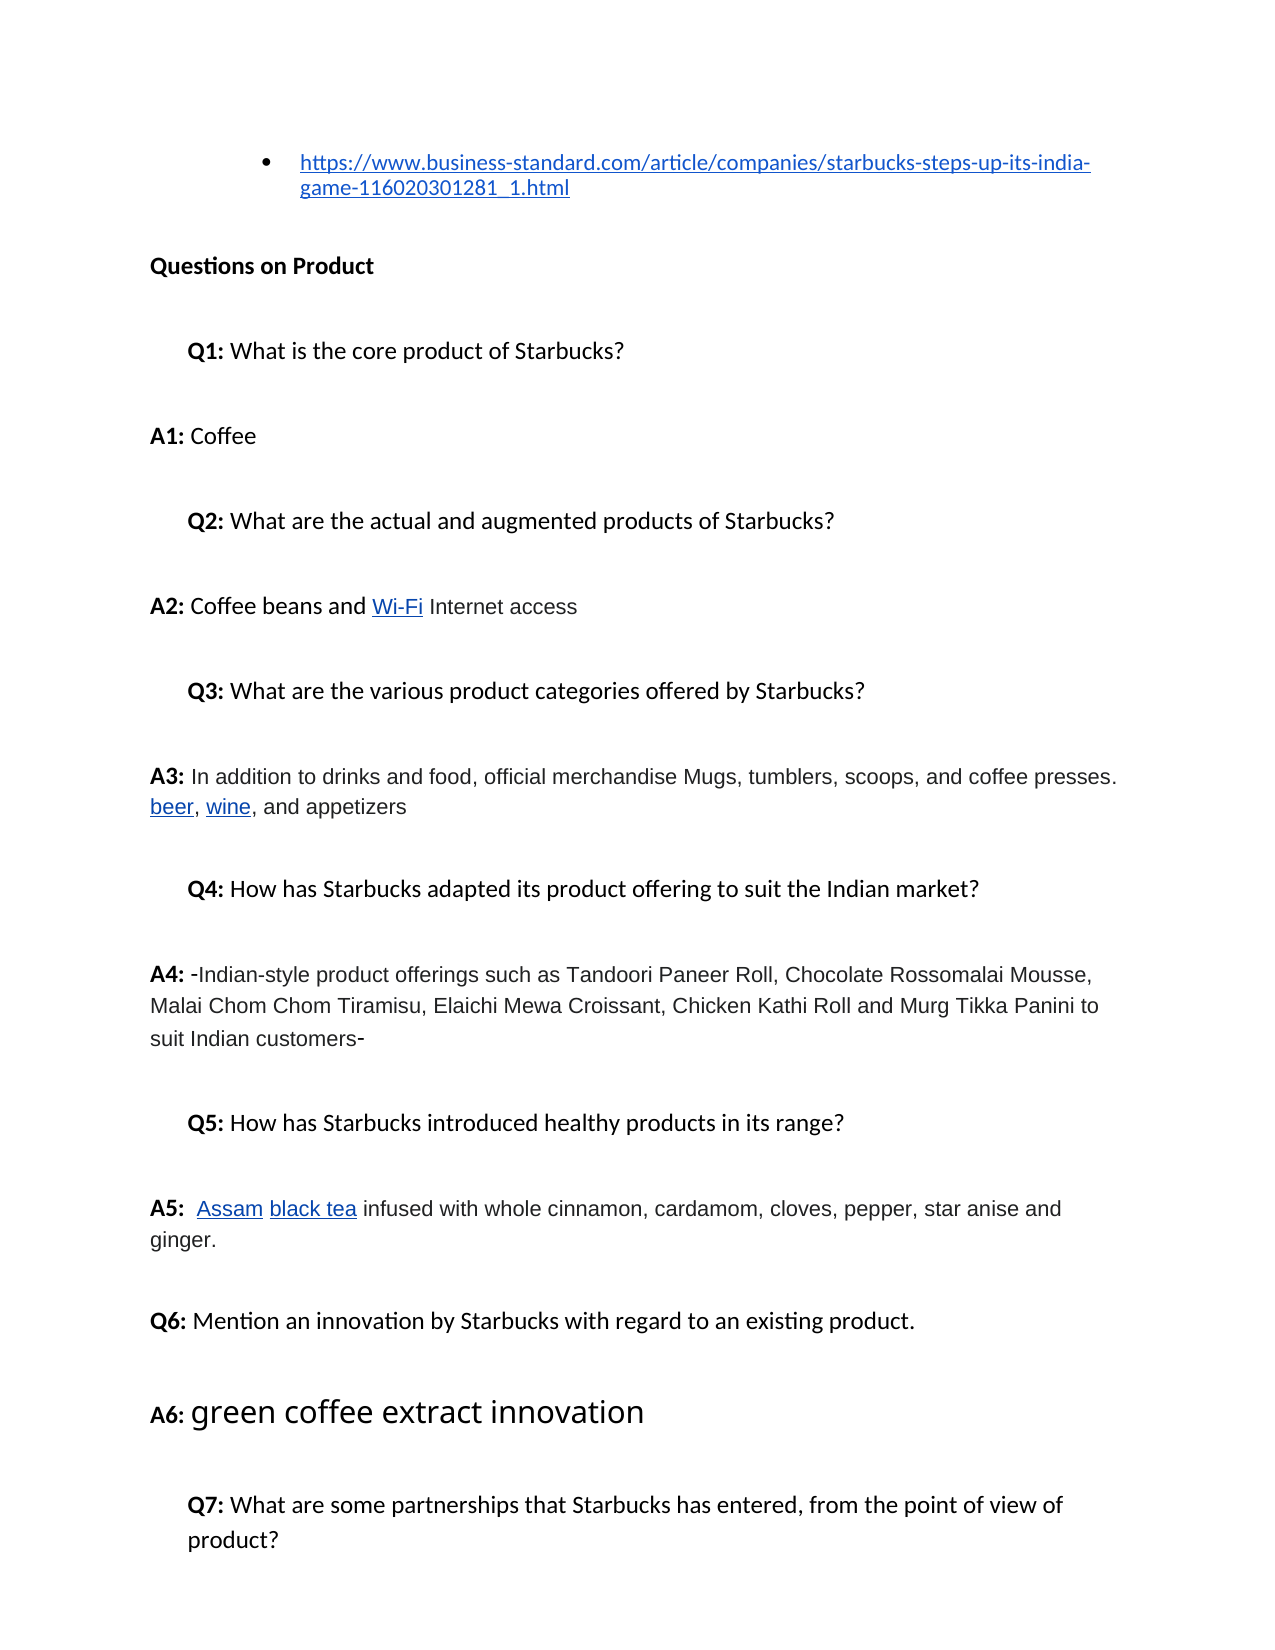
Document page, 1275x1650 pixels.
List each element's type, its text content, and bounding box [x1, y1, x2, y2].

text Q3: What are the various product categories offered by Starbucks? [187, 675, 1125, 706]
text Q5: How has Starbucks introduced healthy products in its range? [187, 1107, 1125, 1138]
text A4: -Indian-style product offerings such as Tandoori Paneer Roll, Chocolate Rossomalai Mousse, Malai Chom Chom Tiramisu, Elaichi Mewa Croissant, Chicken Kathi Roll and Murg Tikka Panini to suit Indian customers- [150, 958, 1125, 1053]
text Q7: What are some partnerships that Starbucks has entered, from the point of view of product? [187, 1489, 1125, 1555]
text Q1: What is the core product of Starbucks? [187, 335, 1125, 366]
text A1: Coffee [150, 420, 1125, 451]
text Q4: How has Starbucks adapted its product offering to suit the Indian market? [187, 873, 1125, 904]
text A6: green coffee extract innovation [150, 1390, 1125, 1433]
text A3: In addition to drinks and food, official merchandise Mugs, tumblers, scoops, and coffee presses. beer, wine, and appetizers [150, 760, 1125, 819]
text A5: Assam black tea infused with whole cinnamon, cardamom, cloves, pepper, star anise and ginger. [150, 1192, 1125, 1252]
list https://www.business-standard.com/article/companies/starbucks-steps-up-its-india-game-116020301281_1.html [262, 150, 1125, 200]
text Questions on Product [150, 250, 1125, 281]
text A2: Coffee beans and Wi-Fi Internet access [150, 590, 1125, 621]
text Q6: Mention an innovation by Starbucks with regard to an existing product. [150, 1305, 1125, 1336]
text Q2: What are the actual and augmented products of Starbucks? [187, 505, 1125, 536]
